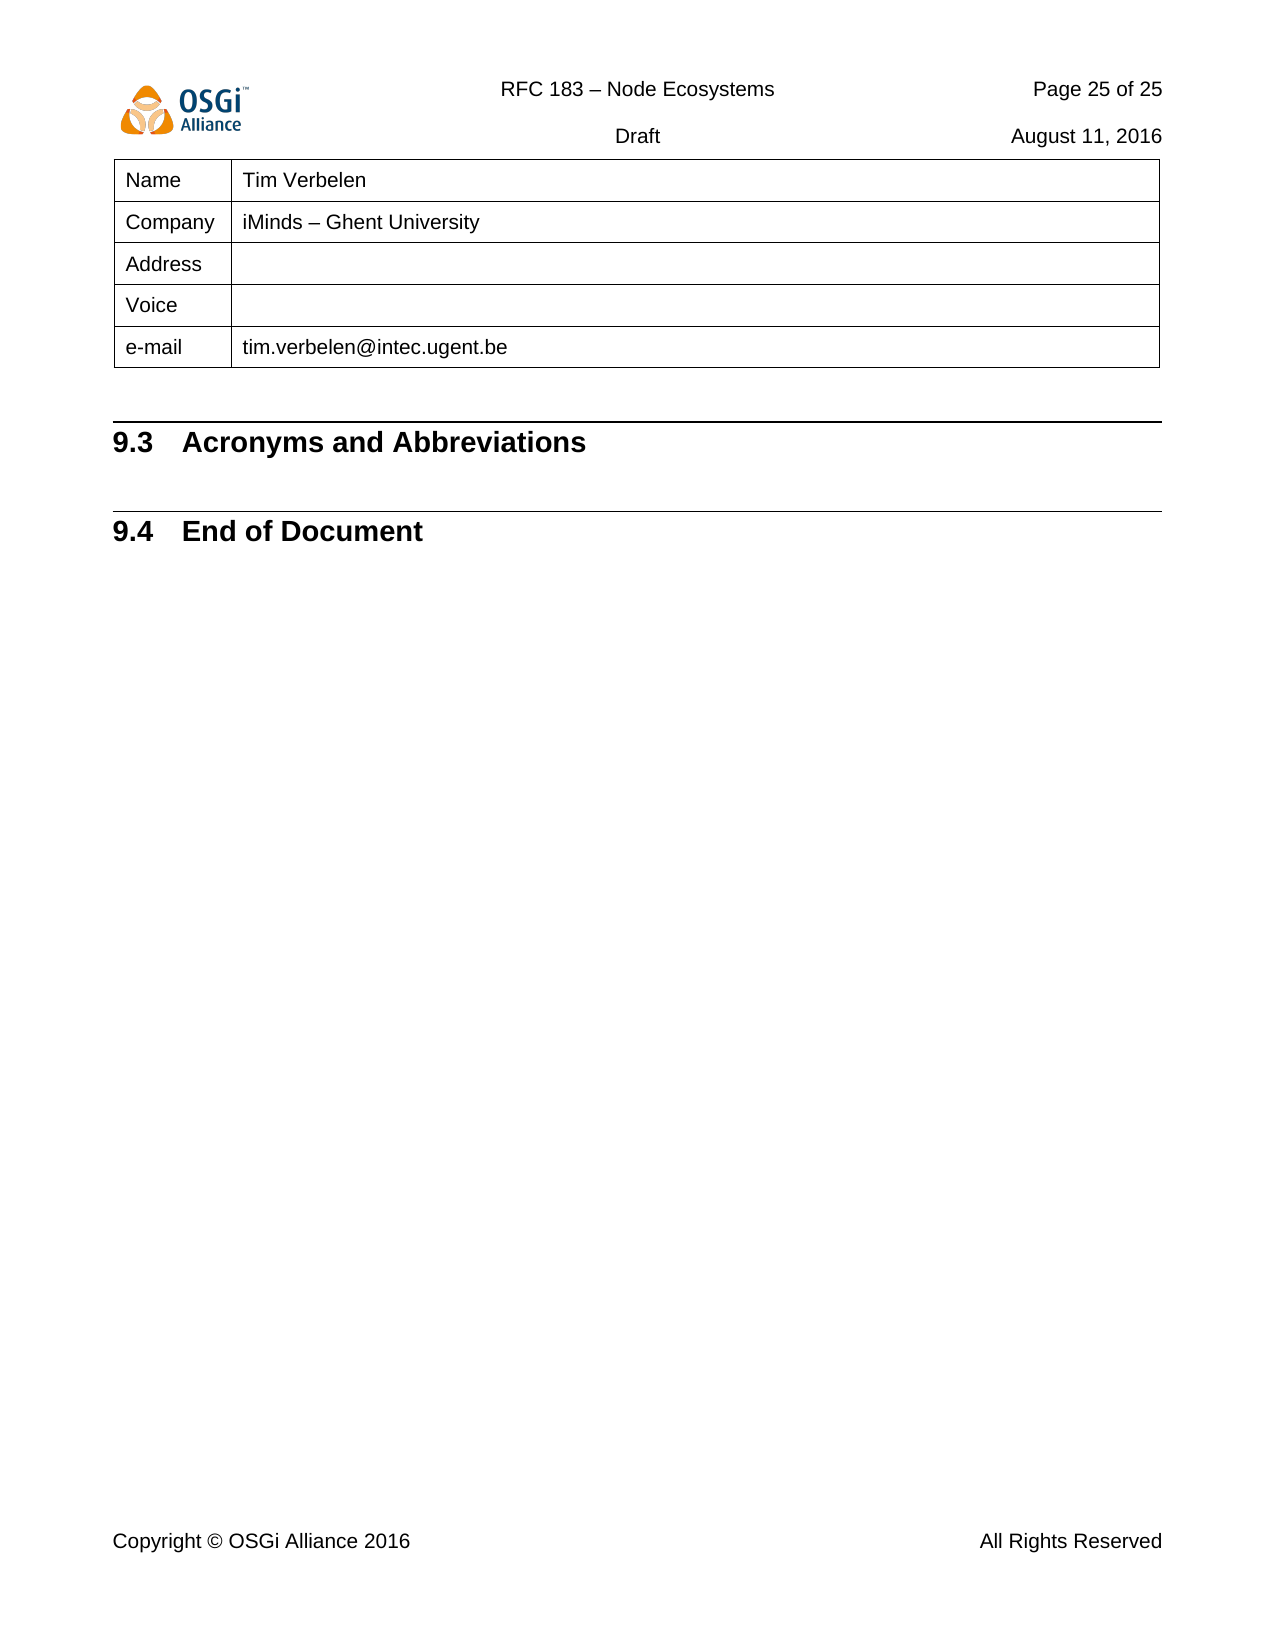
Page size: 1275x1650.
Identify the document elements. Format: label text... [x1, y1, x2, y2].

table_cell Voice [115, 285, 231, 326]
table_cell [232, 285, 1159, 326]
table_cell [232, 243, 1159, 284]
picture [113, 78, 257, 142]
table_cell Address [115, 243, 231, 284]
table_cell e-mail [115, 327, 231, 367]
subtitle End of Document [112, 512, 1162, 548]
subtitle Acronyms and Abbreviations [112, 422, 1162, 458]
table_header Name [115, 160, 231, 201]
table_header Tim Verbelen [232, 160, 1159, 201]
table_cell iMinds – Ghent University [232, 202, 1159, 242]
table_cell Company [115, 202, 231, 242]
table_cell tim.verbelen@intec.ugent.be [232, 327, 1159, 367]
